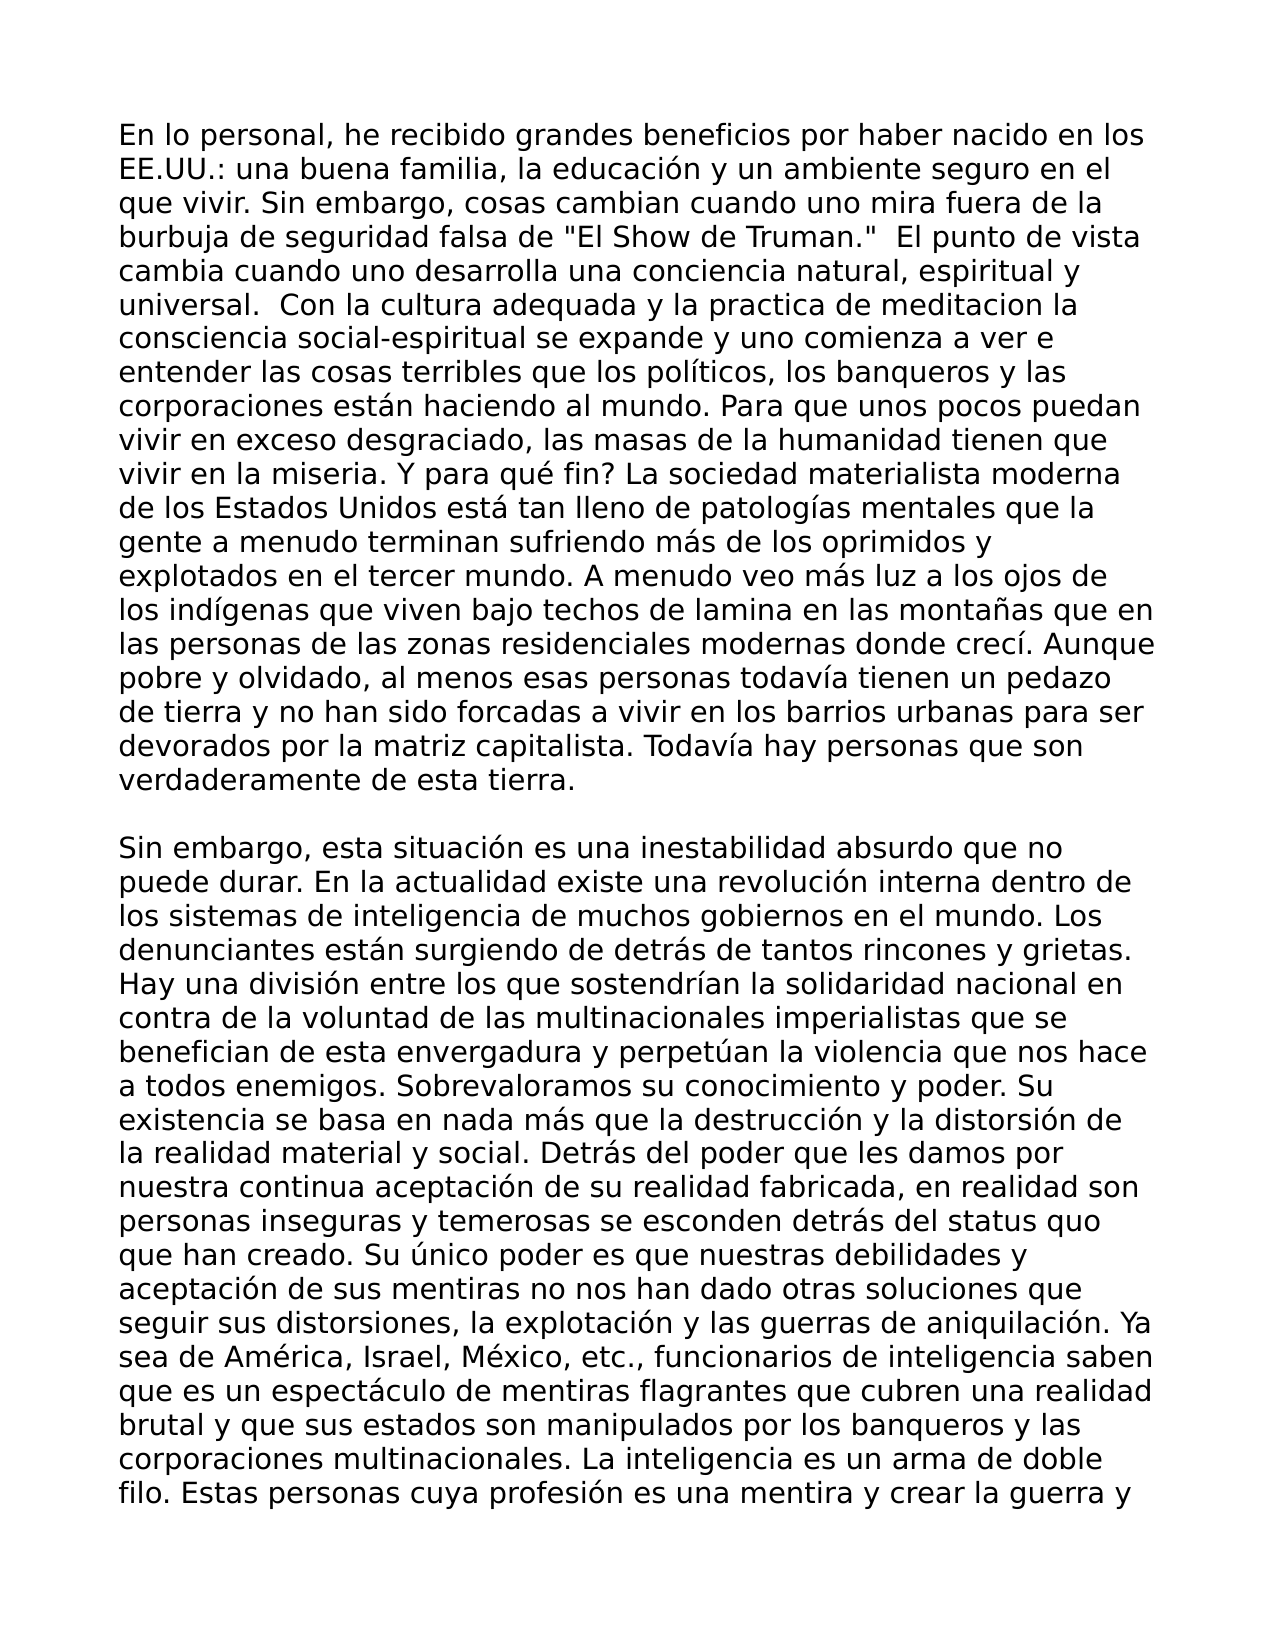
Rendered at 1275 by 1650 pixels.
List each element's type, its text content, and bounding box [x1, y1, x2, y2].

text En lo personal, he recibido grandes beneficios por haber nacido en los EE.UU.: una buena familia, la educación y un ambiente seguro en el que vivir. Sin embargo, cosas cambian cuando uno mira fuera de la burbuja de seguridad falsa de "El Show de Truman." El punto de vista cambia cuando uno desarrolla una conciencia natural, espiritual y universal. Con la cultura adequada y la practica de meditacion la consciencia social-espiritual se expande y uno comienza a ver e entender las cosas terribles que los políticos, los banqueros y las corporaciones están haciendo al mundo. Para que unos pocos puedan vivir en exceso desgraciado, las masas de la humanidad tienen que vivir en la miseria. Y para qué fin? La sociedad materialista moderna de los Estados Unidos está tan lleno de patologías mentales que la gente a menudo terminan sufriendo más de los oprimidos y explotados en el tercer mundo. A menudo veo más luz a los ojos de los indígenas que viven bajo techos de lamina en las montañas que en las personas de las zonas residenciales modernas donde crecí. Aunque pobre y olvidado, al menos esas personas todavía tienen un pedazo de tierra y no han sido forcadas a vivir en los barrios urbanas para ser devorados por la matriz capitalista. Todavía hay personas que son verdaderamente de esta tierra. [118, 118, 1157, 797]
text Sin embargo, esta situación es una inestabilidad absurdo que no puede durar. En la actualidad existe una revolución interna dentro de los sistemas de inteligencia de muchos gobiernos en el mundo. Los denunciantes están surgiendo de detrás de tantos rincones y grietas. Hay una división entre los que sostendrían la solidaridad nacional en contra de la voluntad de las multinacionales imperialistas que se benefician de esta envergadura y perpetúan la violencia que nos hace a todos enemigos. Sobrevaloramos su conocimiento y poder. Su existencia se basa en nada más que la destrucción y la distorsión de la realidad material y social. Detrás del poder que les damos por nuestra continua aceptación de su realidad fabricada, en realidad son personas inseguras y temerosas se esconden detrás del status quo que han creado. Su único poder es que nuestras debilidades y aceptación de sus mentiras no nos han dado otras soluciones que seguir sus distorsiones, la explotación y las guerras de aniquilación. Ya sea de América, Israel, México, etc., funcionarios de inteligencia saben que es un espectáculo de mentiras flagrantes que cubren una realidad brutal y que sus estados son manipulados por los banqueros y las corporaciones multinacionales. La inteligencia es un arma de doble filo. Estas personas cuya profesión es una mentira y crear la guerra y [118, 831, 1157, 1510]
